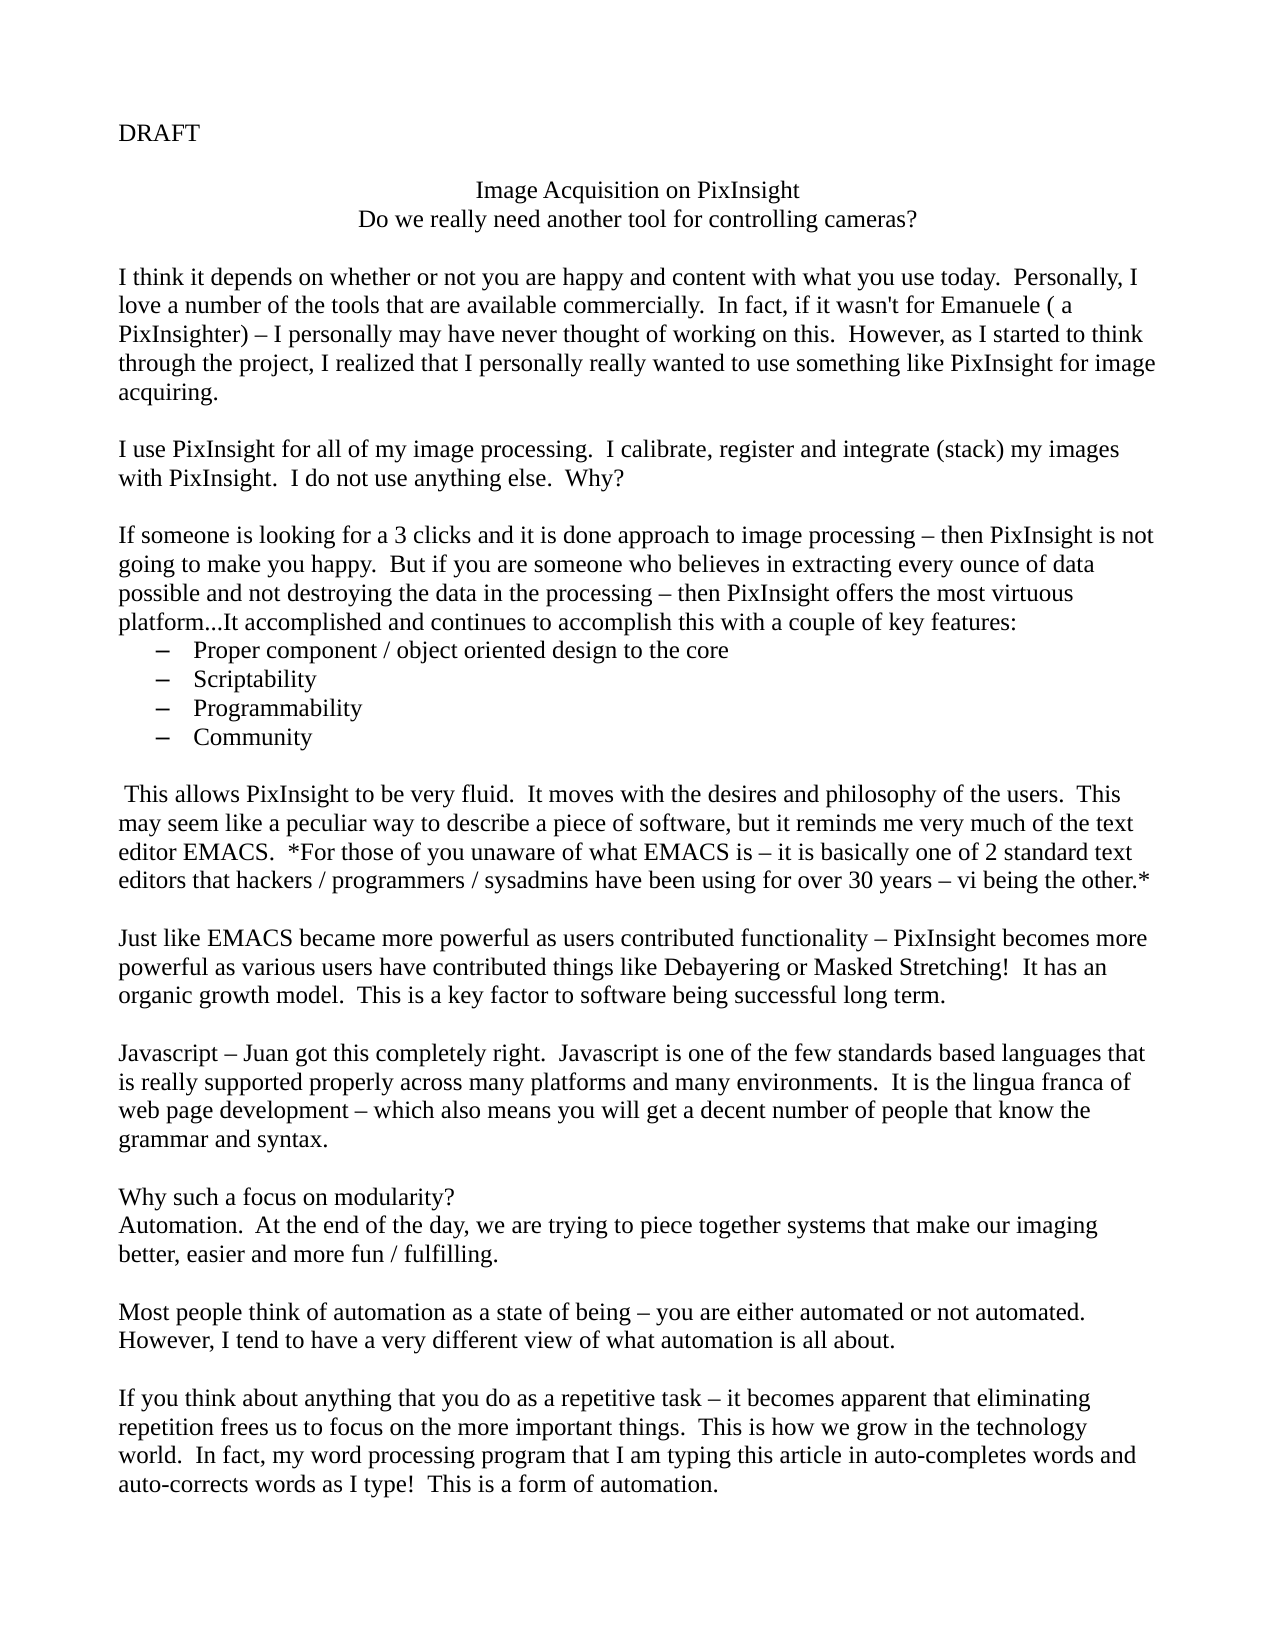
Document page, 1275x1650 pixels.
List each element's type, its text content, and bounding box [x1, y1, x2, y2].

text I think it depends on whether or not you are happy and content with what you use today. Personally, I love a number of the tools that are available commercially. In fact, if it wasn't for Emanuele ( a PixInsighter) – I personally may have never thought of working on this. However, as I started to think through the project, I realized that I personally really wanted to use something like PixInsight for image acquiring. [118, 262, 1157, 406]
list Community [156, 722, 1157, 751]
text Automation. At the end of the day, we are trying to piece together systems that make our imaging better, easier and more fun / fulfilling. [118, 1211, 1157, 1268]
text DRAFT [118, 118, 1157, 147]
list Scriptability [156, 664, 1157, 693]
list Proper component / object oriented design to the core [156, 636, 1157, 664]
text Image Acquisition on PixInsight [118, 176, 1157, 204]
text If you think about anything that you do as a repetitive task – it becomes apparent that eliminating repetition frees us to focus on the more important things. This is how we grow in the technology world. In fact, my word processing program that I am typing this article in auto-completes words and auto-corrects words as I type! This is a form of automation. [118, 1383, 1157, 1498]
text This allows PixInsight to be very fluid. It moves with the desires and philosophy of the users. This may seem like a peculiar way to describe a piece of software, but it reminds me very much of the text editor EMACS. *For those of you unaware of what EMACS is – it is basically one of 2 standard text editors that hackers / programmers / sysadmins have been using for over 30 years – vi being the other.* [118, 779, 1157, 894]
text Do we really need another tool for controlling cameras? [118, 204, 1157, 233]
text I use PixInsight for all of my image processing. I calibrate, register and integrate (stack) my images with PixInsight. I do not use anything else. Why? [118, 434, 1157, 492]
text Why such a focus on modularity? [118, 1182, 1157, 1211]
text Javascript – Juan got this completely right. Javascript is one of the few standards based languages that is really supported properly across many platforms and many environments. It is the lingua franca of web page development – which also means you will get a decent number of people that know the grammar and syntax. [118, 1038, 1157, 1153]
text Most people think of automation as a state of being – you are either automated or not automated. However, I tend to have a very different view of what automation is all about. [118, 1297, 1157, 1354]
list Programmability [156, 693, 1157, 722]
text Just like EMACS became more powerful as users contributed functionality – PixInsight becomes more powerful as various users have contributed things like Debayering or Masked Stretching! It has an organic growth model. This is a key factor to software being successful long term. [118, 923, 1157, 1009]
text If someone is looking for a 3 clicks and it is done approach to image processing – then PixInsight is not going to make you happy. But if you are someone who believes in extracting every ounce of data possible and not destroying the data in the processing – then PixInsight offers the most virtuous platform...It accomplished and continues to accomplish this with a couple of key features: [118, 521, 1157, 636]
